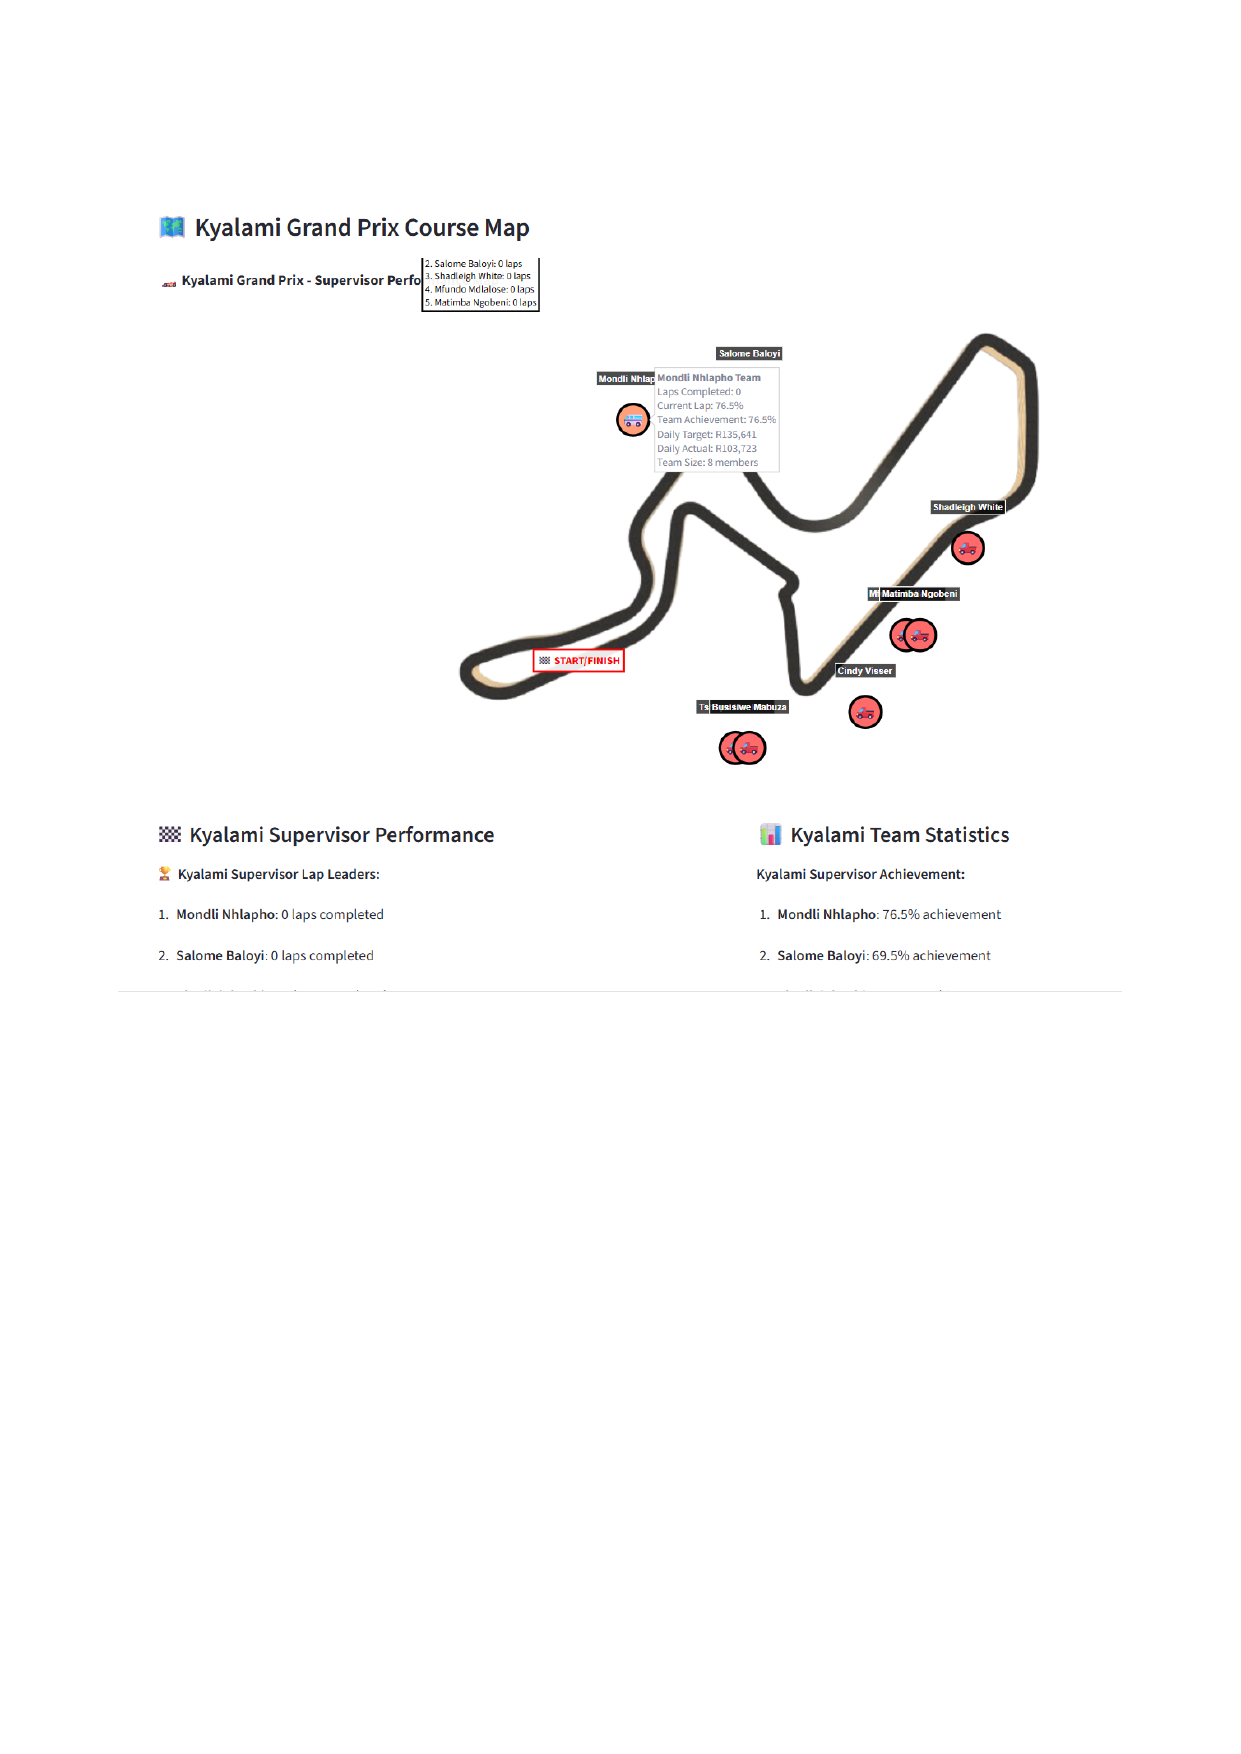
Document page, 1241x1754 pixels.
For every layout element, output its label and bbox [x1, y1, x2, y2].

picture [118, 204, 1123, 992]
